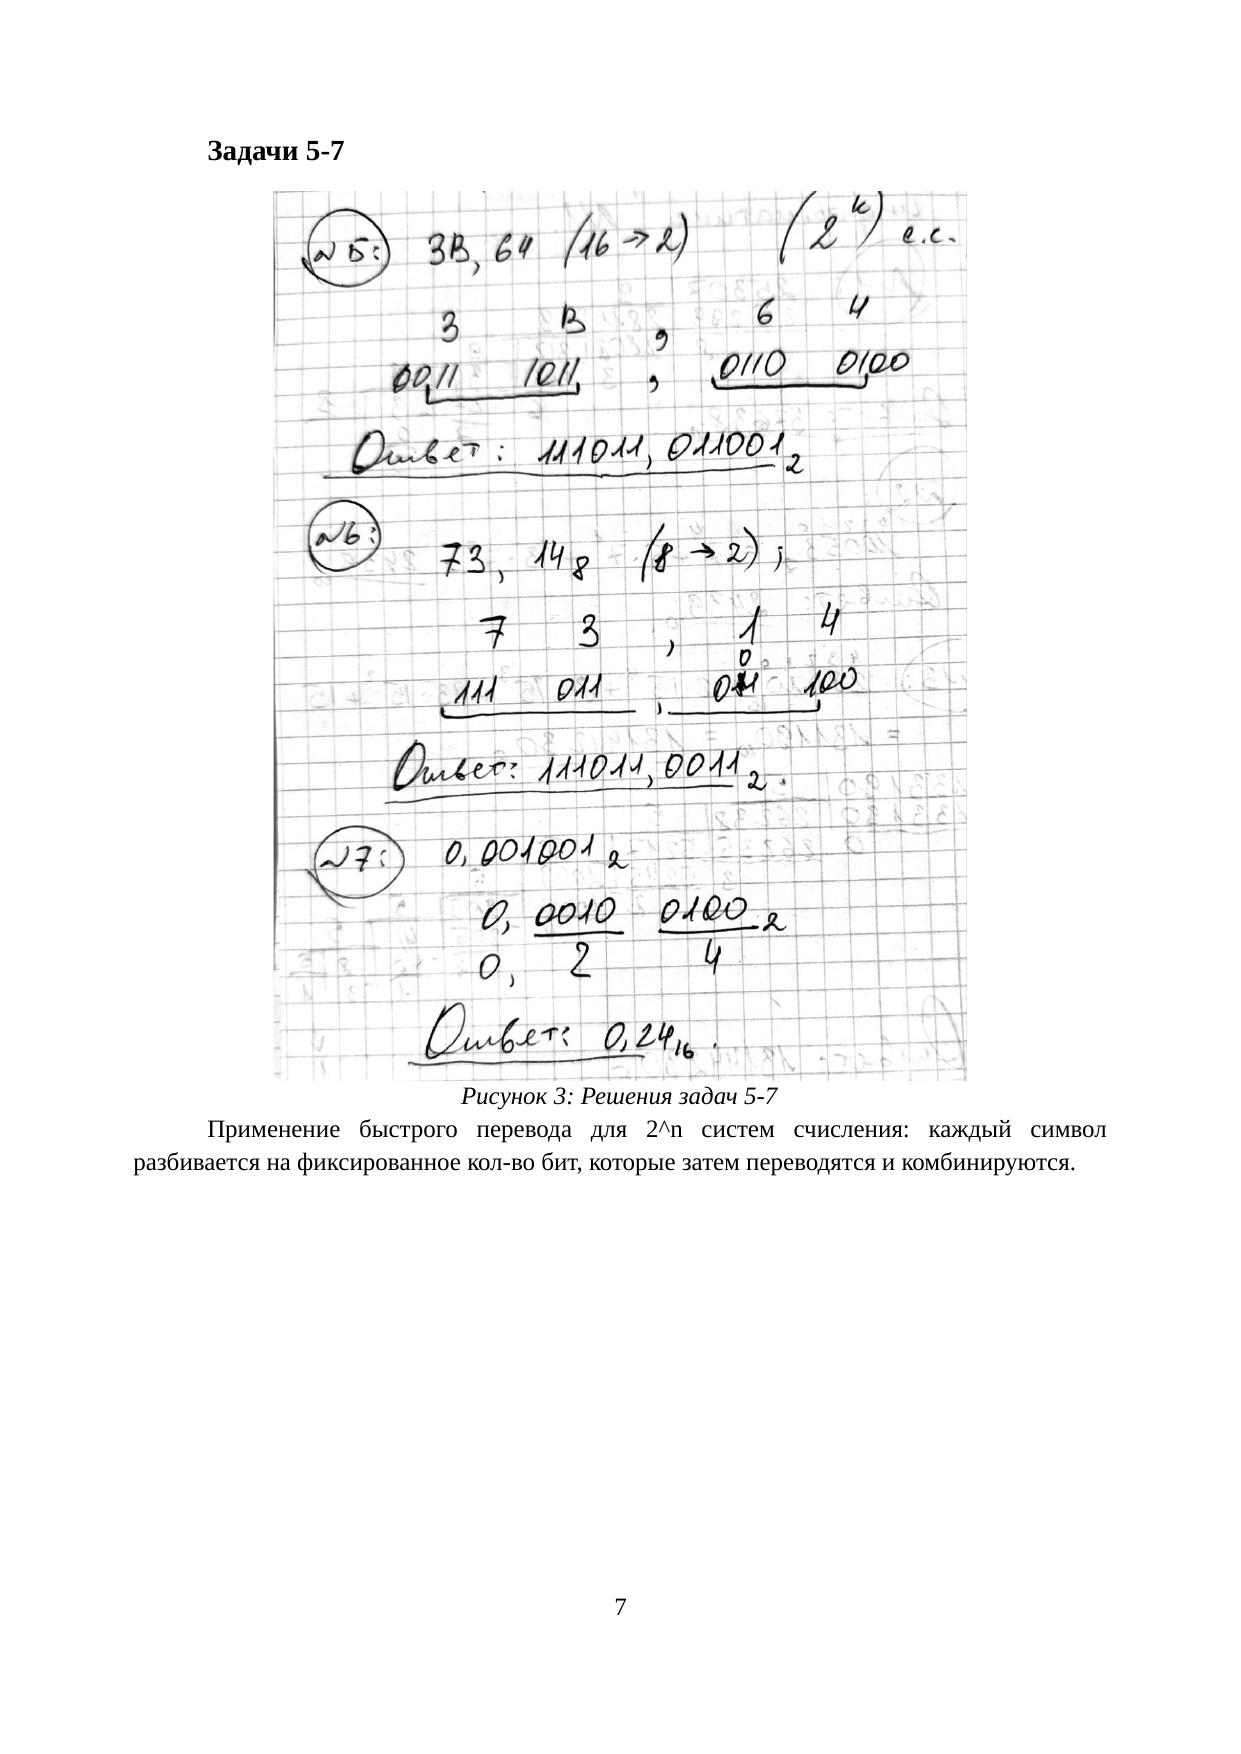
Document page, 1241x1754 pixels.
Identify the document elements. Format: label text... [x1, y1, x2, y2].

text Применение быстрого перевода для 2^n систем счисления: каждый символ разбивается на фиксированное кол-во бит, которые затем переводятся и комбинируются. [133, 179, 1107, 1176]
picture [273, 191, 967, 1081]
subtitle Задачи 5-7 [133, 133, 1107, 167]
text Рисунок 3: Решения задач 5-7 [273, 1081, 967, 1110]
